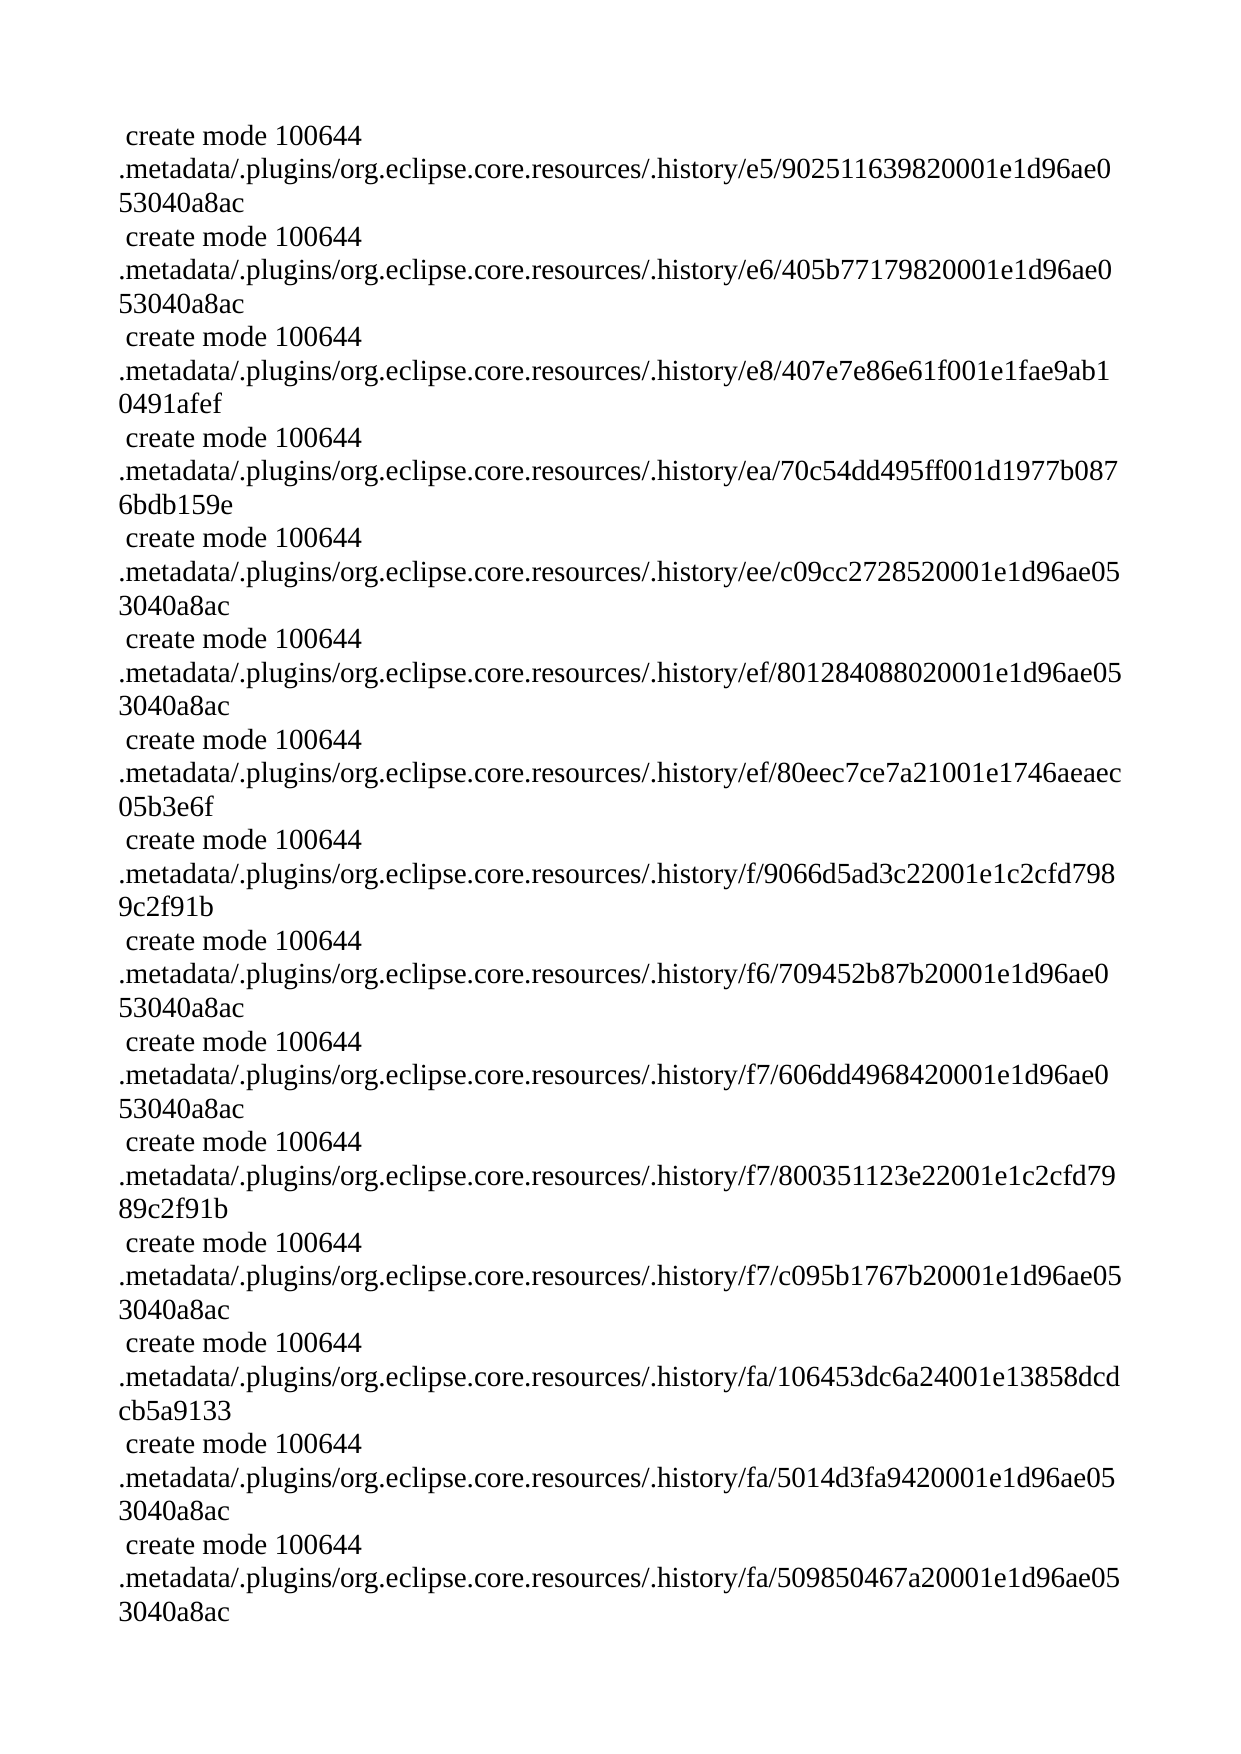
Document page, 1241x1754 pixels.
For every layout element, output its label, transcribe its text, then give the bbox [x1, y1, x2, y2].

text create mode 100644 .metadata/.plugins/org.eclipse.core.resources/.history/ea/70c54dd495ff001d1977b0876bdb159e [118, 420, 1122, 521]
text create mode 100644 .metadata/.plugins/org.eclipse.core.resources/.history/f7/606dd4968420001e1d96ae053040a8ac [118, 1024, 1122, 1124]
text create mode 100644 .metadata/.plugins/org.eclipse.core.resources/.history/e5/902511639820001e1d96ae053040a8ac [118, 118, 1122, 219]
text create mode 100644 .metadata/.plugins/org.eclipse.core.resources/.history/e6/405b77179820001e1d96ae053040a8ac [118, 219, 1122, 319]
text create mode 100644 .metadata/.plugins/org.eclipse.core.resources/.history/ee/c09cc2728520001e1d96ae053040a8ac [118, 521, 1122, 621]
text create mode 100644 .metadata/.plugins/org.eclipse.core.resources/.history/f7/800351123e22001e1c2cfd7989c2f91b [118, 1124, 1122, 1225]
text create mode 100644 .metadata/.plugins/org.eclipse.core.resources/.history/fa/106453dc6a24001e13858dcdcb5a9133 [118, 1326, 1122, 1426]
text create mode 100644 .metadata/.plugins/org.eclipse.core.resources/.history/f7/c095b1767b20001e1d96ae053040a8ac [118, 1225, 1122, 1326]
text create mode 100644 .metadata/.plugins/org.eclipse.core.resources/.history/ef/801284088020001e1d96ae053040a8ac [118, 621, 1122, 722]
text create mode 100644 .metadata/.plugins/org.eclipse.core.resources/.history/e8/407e7e86e61f001e1fae9ab10491afef [118, 319, 1122, 420]
text create mode 100644 .metadata/.plugins/org.eclipse.core.resources/.history/f/9066d5ad3c22001e1c2cfd7989c2f91b [118, 822, 1122, 923]
text create mode 100644 .metadata/.plugins/org.eclipse.core.resources/.history/fa/5014d3fa9420001e1d96ae053040a8ac [118, 1426, 1122, 1527]
text create mode 100644 .metadata/.plugins/org.eclipse.core.resources/.history/f6/709452b87b20001e1d96ae053040a8ac [118, 923, 1122, 1024]
text create mode 100644 .metadata/.plugins/org.eclipse.core.resources/.history/ef/80eec7ce7a21001e1746aeaec05b3e6f [118, 722, 1122, 822]
text create mode 100644 .metadata/.plugins/org.eclipse.core.resources/.history/fa/509850467a20001e1d96ae053040a8ac [118, 1527, 1122, 1627]
